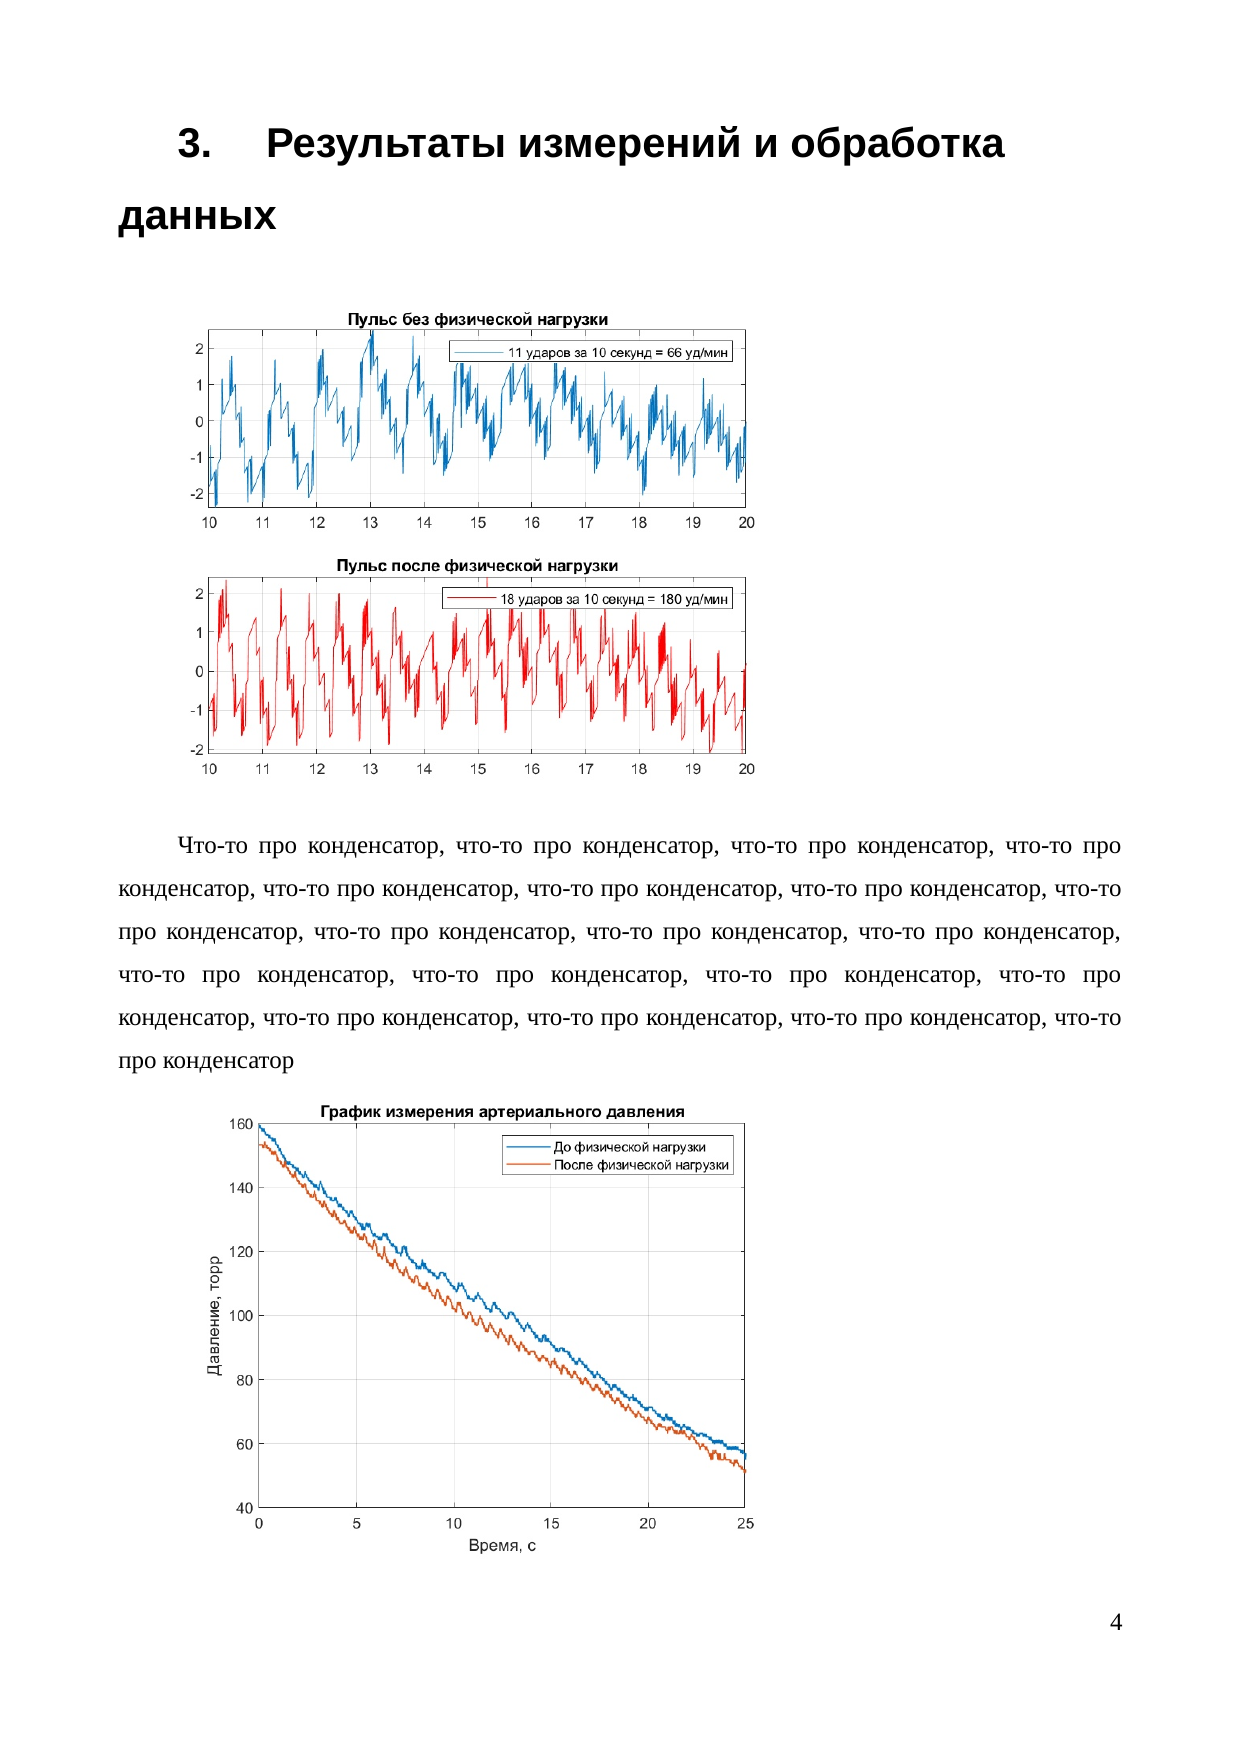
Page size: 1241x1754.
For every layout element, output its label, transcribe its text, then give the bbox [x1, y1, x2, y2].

picture [177, 1088, 805, 1559]
subtitle Результаты измерений и обработка данных [118, 118, 1122, 238]
picture [118, 291, 812, 811]
text Что-то про конденсатор, что-то про конденсатор, что-то про конденсатор, что-то про конденсатор, что-то про конденсатор, что-то про конденсатор, что-то про конденсатор, что-то про конденсатор, что-то про конденсатор, что-то про конденсатор, что-то про конденсатор, что-то про конденсатор, что-то про конденсатор, что-то про конденсатор, что-то про конденсатор, что-то про конденсатор, что-то про конденсатор, что-то про конденсатор, что-то про конденсатор [118, 830, 1122, 1074]
